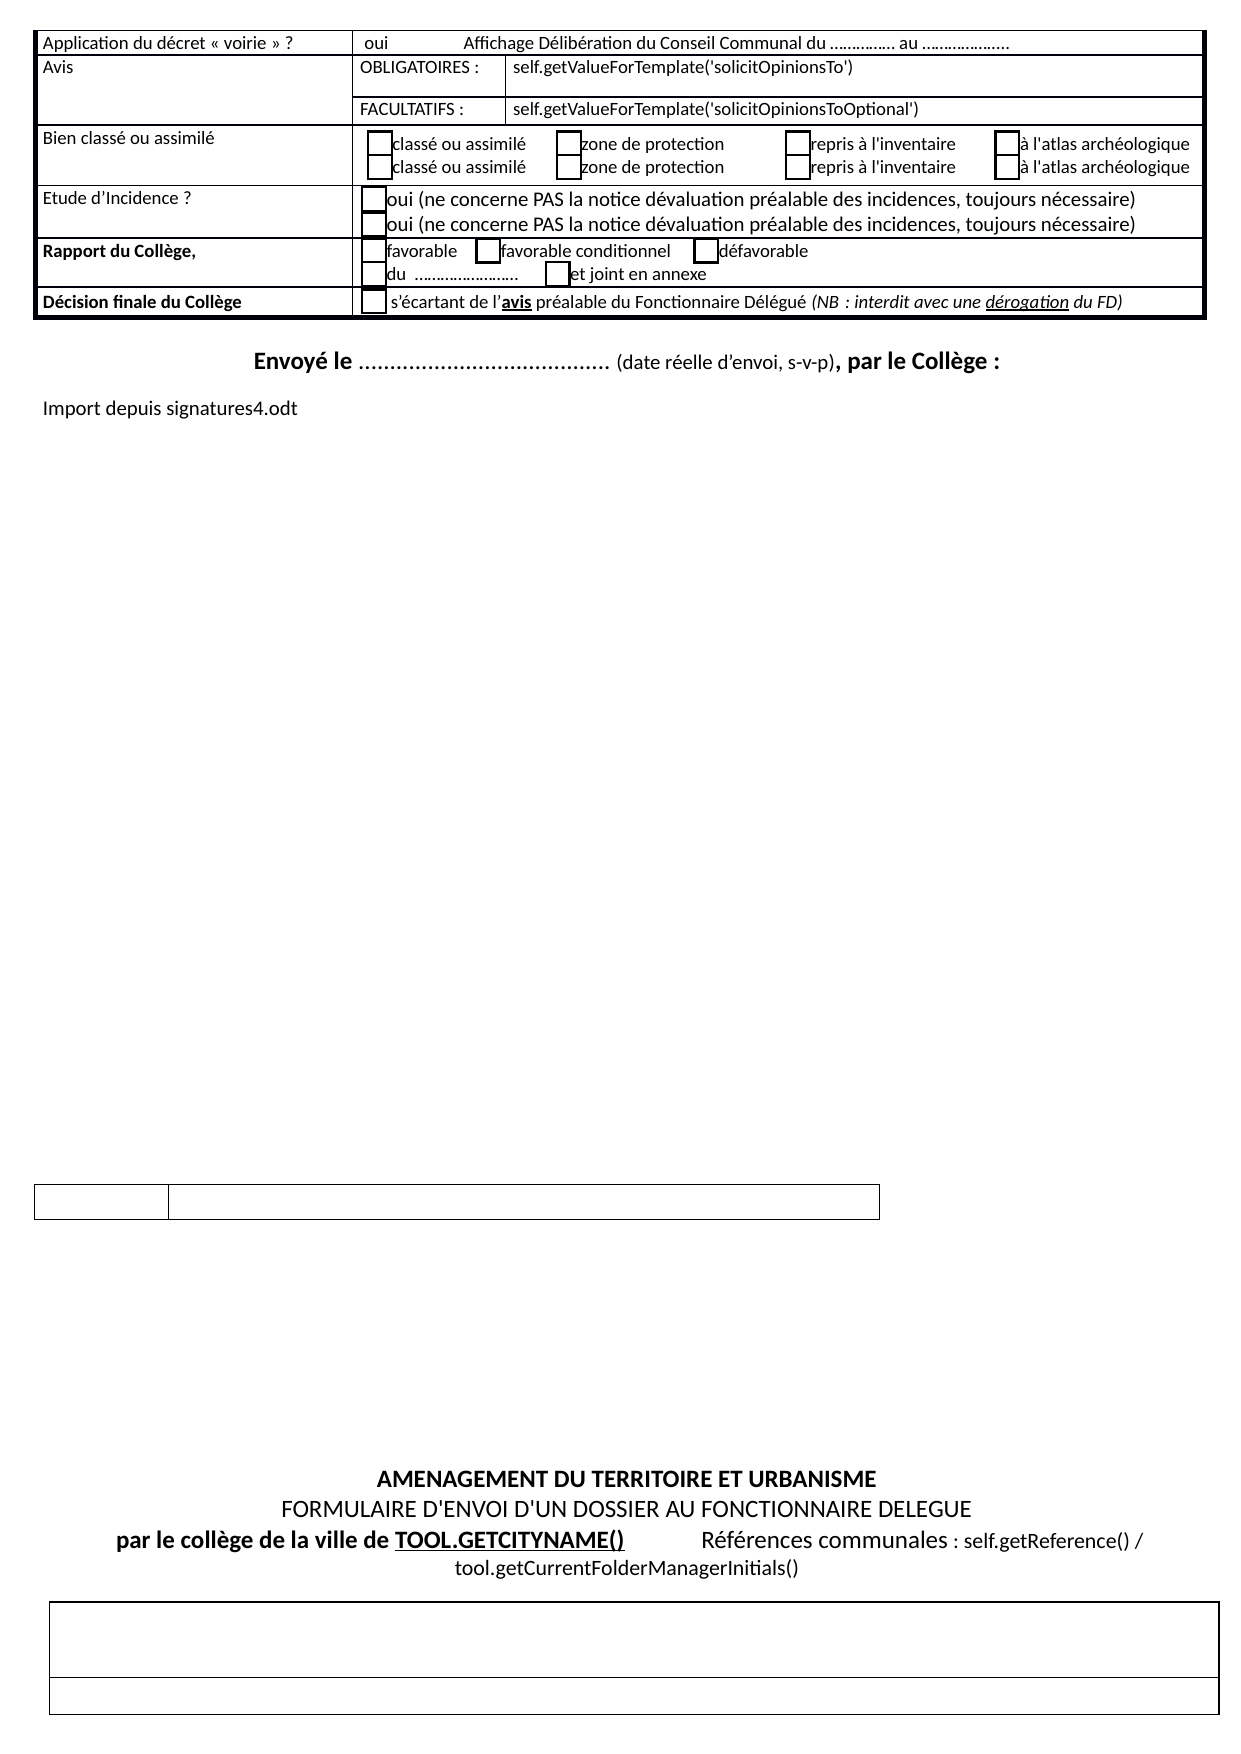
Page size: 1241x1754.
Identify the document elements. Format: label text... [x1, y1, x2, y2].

text Envoyé le ........................................ (date réelle d’envoi, s-v-p), par le Collège : [43, 345, 1211, 375]
table_header classé ou assimilé classé ou assimilé [360, 126, 549, 184]
table_header [35, 1185, 168, 1218]
table_cell [38, 262, 352, 286]
table_cell [353, 126, 1202, 185]
table_cell favorable conditionnel [501, 239, 692, 262]
table_cell Etude d’Incidence ? [38, 186, 352, 237]
table_cell self.getValueForTemplate('solicitOpinionsTo') [506, 56, 1202, 96]
table_cell Avis [38, 56, 352, 124]
table_cell oui Affichage Délibération du Conseil Communal du …………… au ……………….. [353, 31, 1202, 54]
table_cell oui (ne concerne PAS la notice dévaluation préalable des incidences, toujours nécessaire) oui (ne concerne PAS la notice dévaluation préalable des incidences, toujours nécessaire) [387, 186, 1202, 237]
table_cell et joint en annexe [571, 262, 1202, 286]
table_cell Décision finale du Collège [38, 288, 352, 315]
table_cell [653, 1640, 1218, 1677]
table_cell Application du décret « voirie » ? [38, 31, 352, 54]
table_cell OBLIGATOIRES : [353, 56, 505, 96]
table_cell favorable [387, 239, 474, 262]
table_cell Bien classé ou assimilé [38, 126, 352, 185]
table_cell Rapport du Collège, [38, 239, 352, 262]
table_header zone de protection zone de protection [549, 126, 778, 184]
title FORMULAIRE D'ENVOI D'UN DOSSIER AU FONCTIONNAIRE DELEGUE [43, 1493, 1211, 1524]
title AMENAGEMENT DU TERRITOIRE ET URBANISME [43, 1463, 1211, 1493]
table_cell du …………………… [387, 262, 544, 286]
table_cell self.getValueForTemplate('solicitOpinionsToOptional') [506, 98, 1202, 124]
table_header repris à l'inventaire repris à l'inventaire [778, 126, 987, 184]
table_cell défavorable [719, 239, 1202, 262]
title par le collège de la ville de tool.getCityName() Références communales : self.getReference() / tool.getCurrentFolderManagerInitials() [43, 1524, 1211, 1581]
table_header à l'atlas archéologique à l'atlas archéologique [988, 126, 1197, 184]
table_cell FACULTATIFS : [353, 98, 505, 124]
table_cell [50, 1640, 653, 1677]
table_header [50, 1603, 1218, 1640]
table_header [169, 1185, 879, 1218]
table_cell s’écartant de l’avis préalable du Fonctionnaire Délégué (NB : interdit avec une dérogation du FD) [353, 288, 1202, 315]
table_cell [50, 1678, 1218, 1714]
text Import depuis signatures4.odt [43, 396, 1211, 421]
